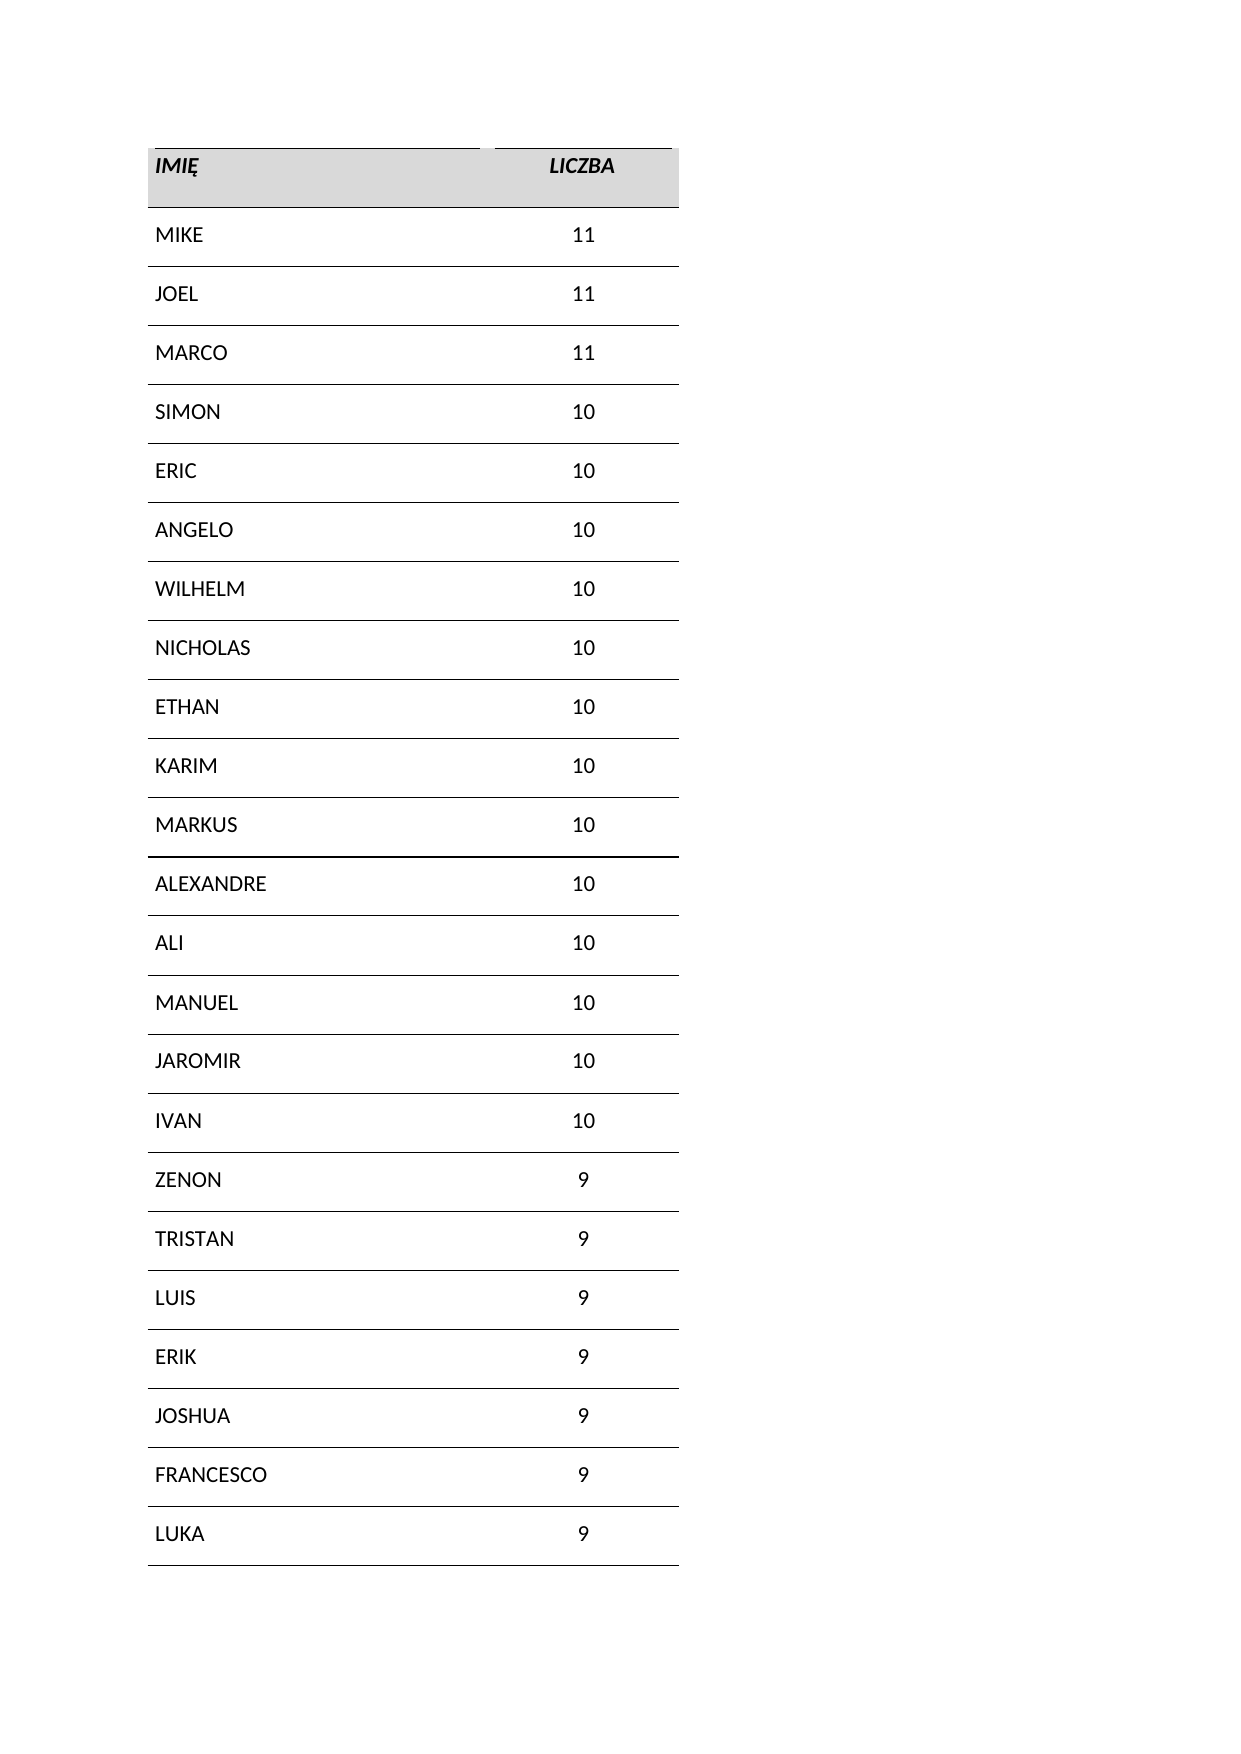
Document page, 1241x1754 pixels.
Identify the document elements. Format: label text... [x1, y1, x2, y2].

table_cell 10 [487, 1094, 679, 1152]
table_cell 9 [487, 1448, 679, 1506]
table_cell 10 [487, 444, 679, 502]
table_cell JOSHUA [148, 1389, 487, 1447]
table_cell ZENON [148, 1153, 487, 1211]
table_cell 11 [487, 326, 679, 384]
table_cell 11 [487, 267, 679, 325]
table_cell KARIM [148, 739, 487, 797]
table_cell 10 [487, 858, 679, 915]
table_cell MARKUS [148, 798, 487, 856]
table_cell 10 [487, 798, 679, 856]
table_cell 10 [487, 621, 679, 679]
table_cell 9 [487, 1507, 679, 1565]
table_cell 10 [487, 562, 679, 620]
table_cell ALI [148, 916, 487, 974]
table_cell 9 [487, 1271, 679, 1329]
table_header LICZBA [487, 148, 679, 207]
table_cell NICHOLAS [148, 621, 487, 679]
table_cell JAROMIR [148, 1035, 487, 1093]
table_cell 10 [487, 976, 679, 1033]
table_cell FRANCESCO [148, 1448, 487, 1506]
table_cell 9 [487, 1330, 679, 1388]
table_cell MIKE [148, 208, 487, 266]
table_cell MARCO [148, 326, 487, 384]
table_cell 10 [487, 916, 679, 974]
table_cell ALEXANDRE [148, 858, 487, 915]
table_cell TRISTAN [148, 1212, 487, 1270]
table_cell 10 [487, 680, 679, 738]
table_cell JOEL [148, 267, 487, 325]
table_cell LUIS [148, 1271, 487, 1329]
table_cell 10 [487, 739, 679, 797]
table_cell 9 [487, 1389, 679, 1447]
table_cell 10 [487, 503, 679, 561]
table_cell IVAN [148, 1094, 487, 1152]
table_cell 10 [487, 1035, 679, 1093]
table_cell SIMON [148, 385, 487, 443]
table_cell 9 [487, 1212, 679, 1270]
table_cell 11 [487, 208, 679, 266]
table_cell ERIC [148, 444, 487, 502]
table_cell 10 [487, 385, 679, 443]
table_cell ANGELO [148, 503, 487, 561]
table_cell ERIK [148, 1330, 487, 1388]
table_cell WILHELM [148, 562, 487, 620]
table_cell MANUEL [148, 976, 487, 1033]
table_cell 9 [487, 1153, 679, 1211]
table_cell LUKA [148, 1507, 487, 1565]
table_cell ETHAN [148, 680, 487, 738]
table_header IMIĘ [148, 148, 487, 207]
